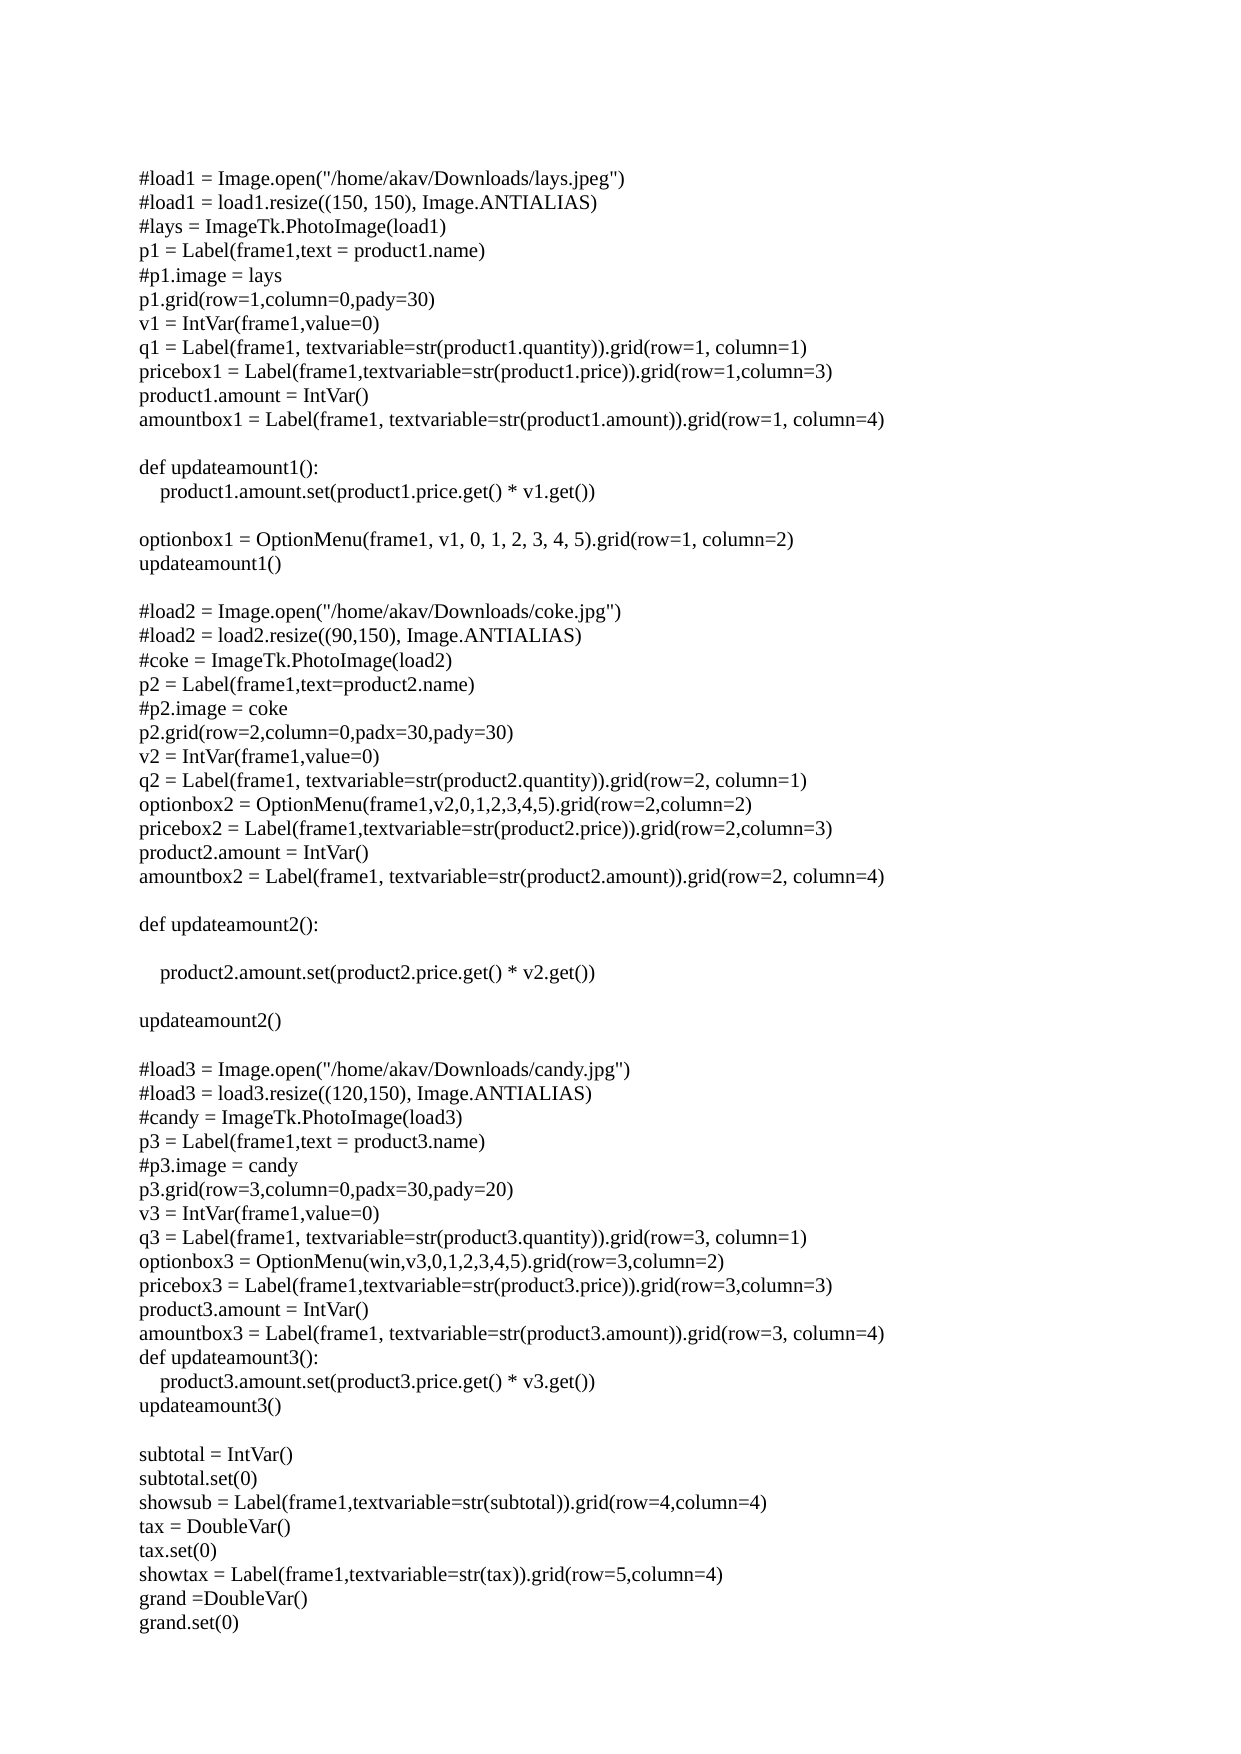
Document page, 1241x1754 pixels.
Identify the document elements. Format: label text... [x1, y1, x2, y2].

text subtotal = IntVar() [118, 1442, 1122, 1466]
text def updateamount3(): [118, 1345, 1122, 1369]
text q3 = Label(frame1, textvariable=str(product3.quantity)).grid(row=3, column=1) [118, 1225, 1122, 1249]
text amountbox3 = Label(frame1, textvariable=str(product3.amount)).grid(row=3, column=4) [118, 1321, 1122, 1345]
text #candy = ImageTk.PhotoImage(load3) [118, 1105, 1122, 1129]
text q2 = Label(frame1, textvariable=str(product2.quantity)).grid(row=2, column=1) [118, 768, 1122, 792]
text showsub = Label(frame1,textvariable=str(subtotal)).grid(row=4,column=4) [118, 1490, 1122, 1514]
text product3.amount.set(product3.price.get() * v3.get()) [118, 1369, 1122, 1393]
text def updateamount2(): [118, 912, 1122, 936]
text optionbox1 = OptionMenu(frame1, v1, 0, 1, 2, 3, 4, 5).grid(row=1, column=2) [118, 527, 1122, 551]
text #lays = ImageTk.PhotoImage(load1) [118, 214, 1122, 238]
text pricebox1 = Label(frame1,textvariable=str(product1.price)).grid(row=1,column=3) [118, 359, 1122, 383]
text p1 = Label(frame1,text = product1.name) [118, 238, 1122, 262]
text def updateamount1(): [118, 455, 1122, 479]
text #load2 = Image.open("/home/akav/Downloads/coke.jpg") [118, 599, 1122, 623]
text pricebox3 = Label(frame1,textvariable=str(product3.price)).grid(row=3,column=3) [118, 1273, 1122, 1297]
text pricebox2 = Label(frame1,textvariable=str(product2.price)).grid(row=2,column=3) [118, 816, 1122, 840]
text #p1.image = lays [118, 262, 1122, 287]
text #p3.image = candy [118, 1153, 1122, 1177]
text #load1 = load1.resize((150, 150), Image.ANTIALIAS) [118, 190, 1122, 214]
text v3 = IntVar(frame1,value=0) [118, 1201, 1122, 1225]
text grand =DoubleVar() [118, 1586, 1122, 1610]
text p2.grid(row=2,column=0,padx=30,pady=30) [118, 720, 1122, 744]
text v1 = IntVar(frame1,value=0) [118, 311, 1122, 335]
text amountbox1 = Label(frame1, textvariable=str(product1.amount)).grid(row=1, column=4) [118, 407, 1122, 431]
text tax = DoubleVar() [118, 1514, 1122, 1538]
text #coke = ImageTk.PhotoImage(load2) [118, 647, 1122, 672]
text p1.grid(row=1,column=0,pady=30) [118, 287, 1122, 311]
text subtotal.set(0) [118, 1466, 1122, 1490]
text tax.set(0) [118, 1538, 1122, 1562]
text updateamount2() [118, 1008, 1122, 1032]
text grand.set(0) [118, 1610, 1122, 1634]
text #load2 = load2.resize((90,150), Image.ANTIALIAS) [118, 623, 1122, 647]
text updateamount3() [118, 1393, 1122, 1417]
text #p2.image = coke [118, 696, 1122, 720]
text product2.amount = IntVar() [118, 840, 1122, 864]
text p3.grid(row=3,column=0,padx=30,pady=20) [118, 1177, 1122, 1201]
text product1.amount = IntVar() [118, 383, 1122, 407]
text optionbox2 = OptionMenu(frame1,v2,0,1,2,3,4,5).grid(row=2,column=2) [118, 792, 1122, 816]
text q1 = Label(frame1, textvariable=str(product1.quantity)).grid(row=1, column=1) [118, 335, 1122, 359]
text showtax = Label(frame1,textvariable=str(tax)).grid(row=5,column=4) [118, 1562, 1122, 1586]
text updateamount1() [118, 551, 1122, 575]
text product3.amount = IntVar() [118, 1297, 1122, 1321]
text p3 = Label(frame1,text = product3.name) [118, 1129, 1122, 1153]
text product2.amount.set(product2.price.get() * v2.get()) [118, 960, 1122, 984]
text p2 = Label(frame1,text=product2.name) [118, 672, 1122, 696]
text optionbox3 = OptionMenu(win,v3,0,1,2,3,4,5).grid(row=3,column=2) [118, 1249, 1122, 1273]
text product1.amount.set(product1.price.get() * v1.get()) [118, 479, 1122, 503]
text #load3 = load3.resize((120,150), Image.ANTIALIAS) [118, 1081, 1122, 1105]
text #load3 = Image.open("/home/akav/Downloads/candy.jpg") [118, 1057, 1122, 1081]
text amountbox2 = Label(frame1, textvariable=str(product2.amount)).grid(row=2, column=4) [118, 864, 1122, 888]
text v2 = IntVar(frame1,value=0) [118, 744, 1122, 768]
text #load1 = Image.open("/home/akav/Downloads/lays.jpeg") [118, 166, 1122, 190]
